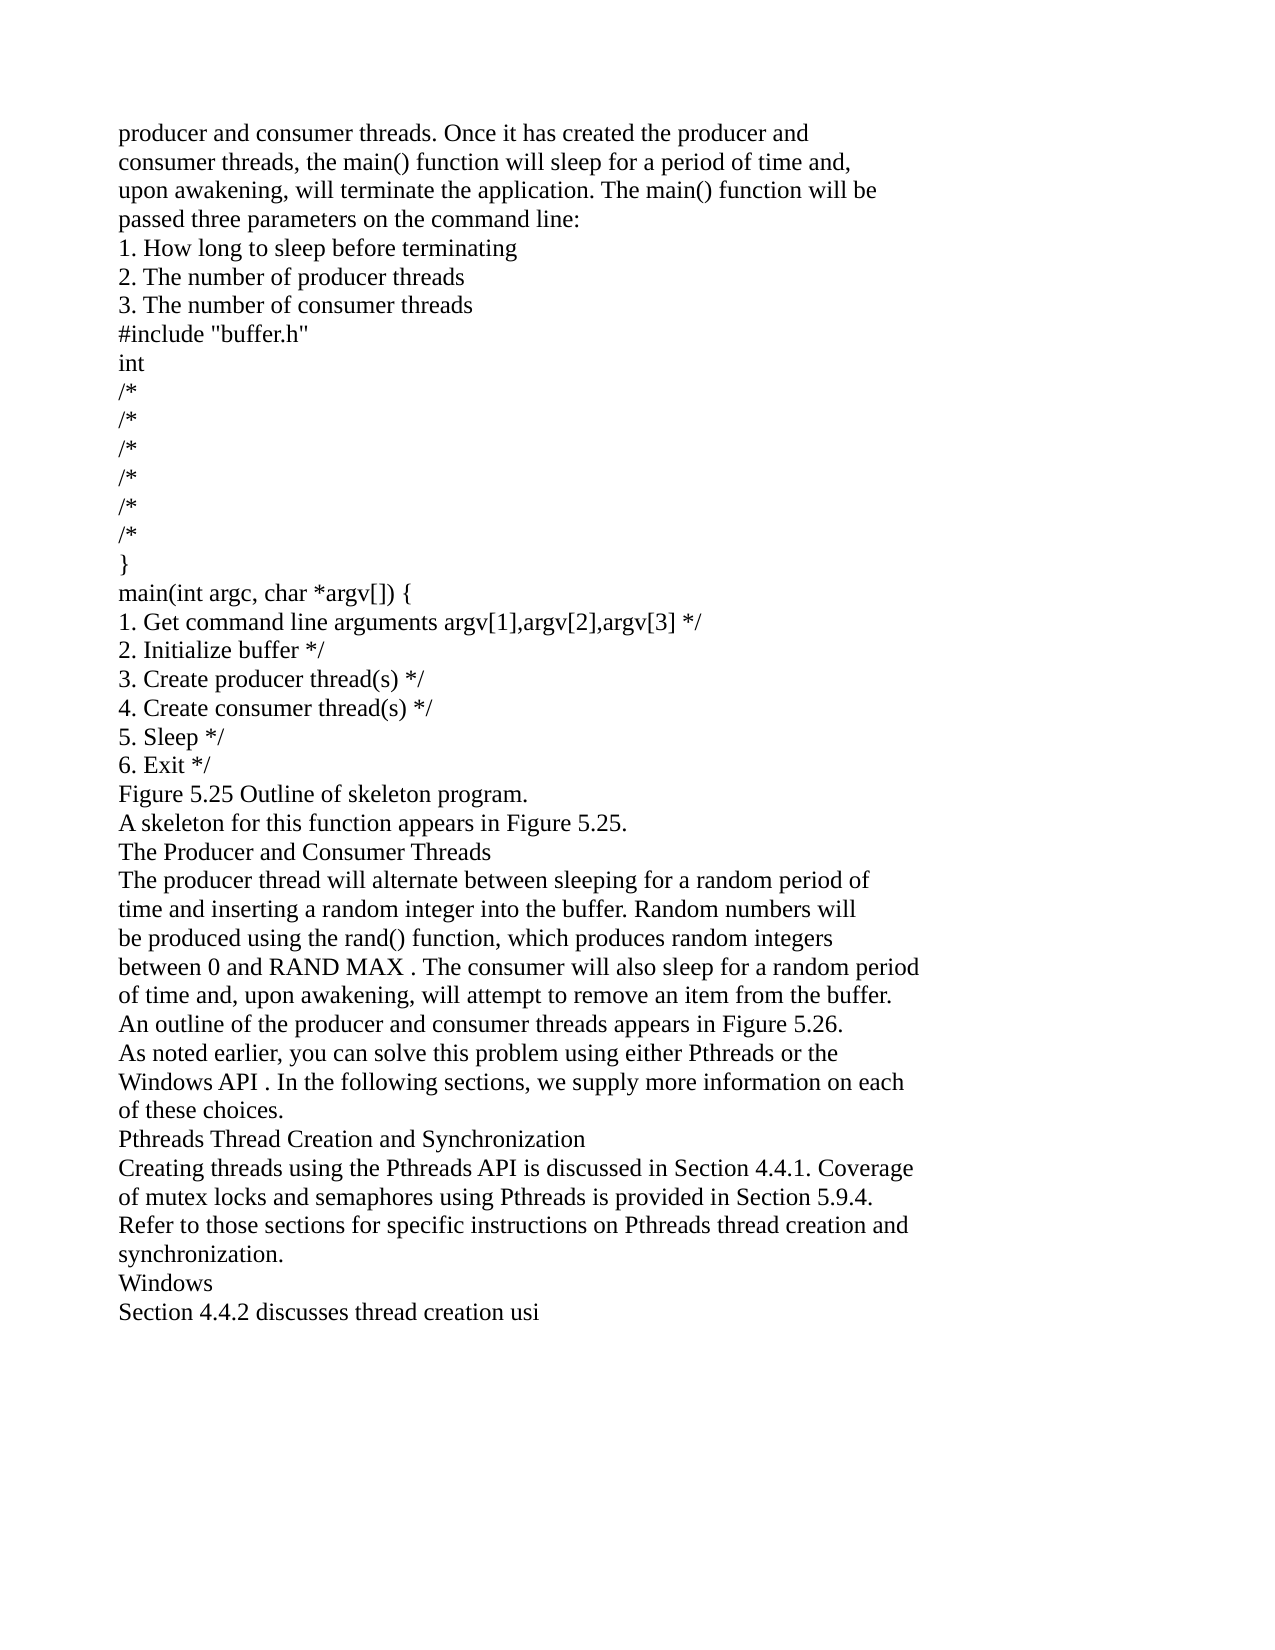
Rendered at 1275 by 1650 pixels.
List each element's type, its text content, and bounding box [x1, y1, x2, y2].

text /* [118, 492, 1157, 521]
text between 0 and RAND MAX . The consumer will also sleep for a random period [118, 952, 1157, 981]
text 3. The number of consumer threads [118, 291, 1157, 319]
text The Producer and Consumer Threads [118, 837, 1157, 866]
text As noted earlier, you can solve this problem using either Pthreads or the [118, 1038, 1157, 1067]
text synchronization. [118, 1239, 1157, 1268]
text 2. Initialize buffer */ [118, 636, 1157, 664]
text } [118, 549, 1157, 578]
text 1. Get command line arguments argv[1],argv[2],argv[3] */ [118, 607, 1157, 636]
text consumer threads, the main() function will sleep for a period of time and, [118, 147, 1157, 176]
text Windows [118, 1268, 1157, 1297]
text /* [118, 377, 1157, 406]
text Pthreads Thread Creation and Synchronization [118, 1124, 1157, 1153]
text 1. How long to sleep before terminating [118, 233, 1157, 262]
text Creating threads using the Pthreads API is discussed in Section 4.4.1. Coverage [118, 1153, 1157, 1182]
text Refer to those sections for specific instructions on Pthreads thread creation and [118, 1211, 1157, 1239]
text producer and consumer threads. Once it has created the producer and [118, 118, 1157, 147]
text /* [118, 463, 1157, 492]
text 4. Create consumer thread(s) */ [118, 693, 1157, 722]
text The producer thread will alternate between sleeping for a random period of [118, 866, 1157, 894]
text of time and, upon awakening, will attempt to remove an item from the buffer. [118, 981, 1157, 1009]
text 5. Sleep */ [118, 722, 1157, 751]
text Section 4.4.2 discusses thread creation usi [118, 1297, 1157, 1326]
text Figure 5.25 Outline of skeleton program. [118, 779, 1157, 808]
text passed three parameters on the command line: [118, 204, 1157, 233]
text of these choices. [118, 1096, 1157, 1124]
text /* [118, 521, 1157, 549]
text An outline of the producer and consumer threads appears in Figure 5.26. [118, 1009, 1157, 1038]
text /* [118, 406, 1157, 434]
text 3. Create producer thread(s) */ [118, 664, 1157, 693]
text Windows API . In the following sections, we supply more information on each [118, 1067, 1157, 1096]
text #include "buffer.h" [118, 319, 1157, 348]
text upon awakening, will terminate the application. The main() function will be [118, 176, 1157, 204]
text /* [118, 434, 1157, 463]
text int [118, 348, 1157, 377]
text of mutex locks and semaphores using Pthreads is provided in Section 5.9.4. [118, 1182, 1157, 1211]
text time and inserting a random integer into the buffer. Random numbers will [118, 894, 1157, 923]
text A skeleton for this function appears in Figure 5.25. [118, 808, 1157, 837]
text 2. The number of producer threads [118, 262, 1157, 291]
text be produced using the rand() function, which produces random integers [118, 923, 1157, 952]
text main(int argc, char *argv[]) { [118, 578, 1157, 607]
text 6. Exit */ [118, 751, 1157, 779]
